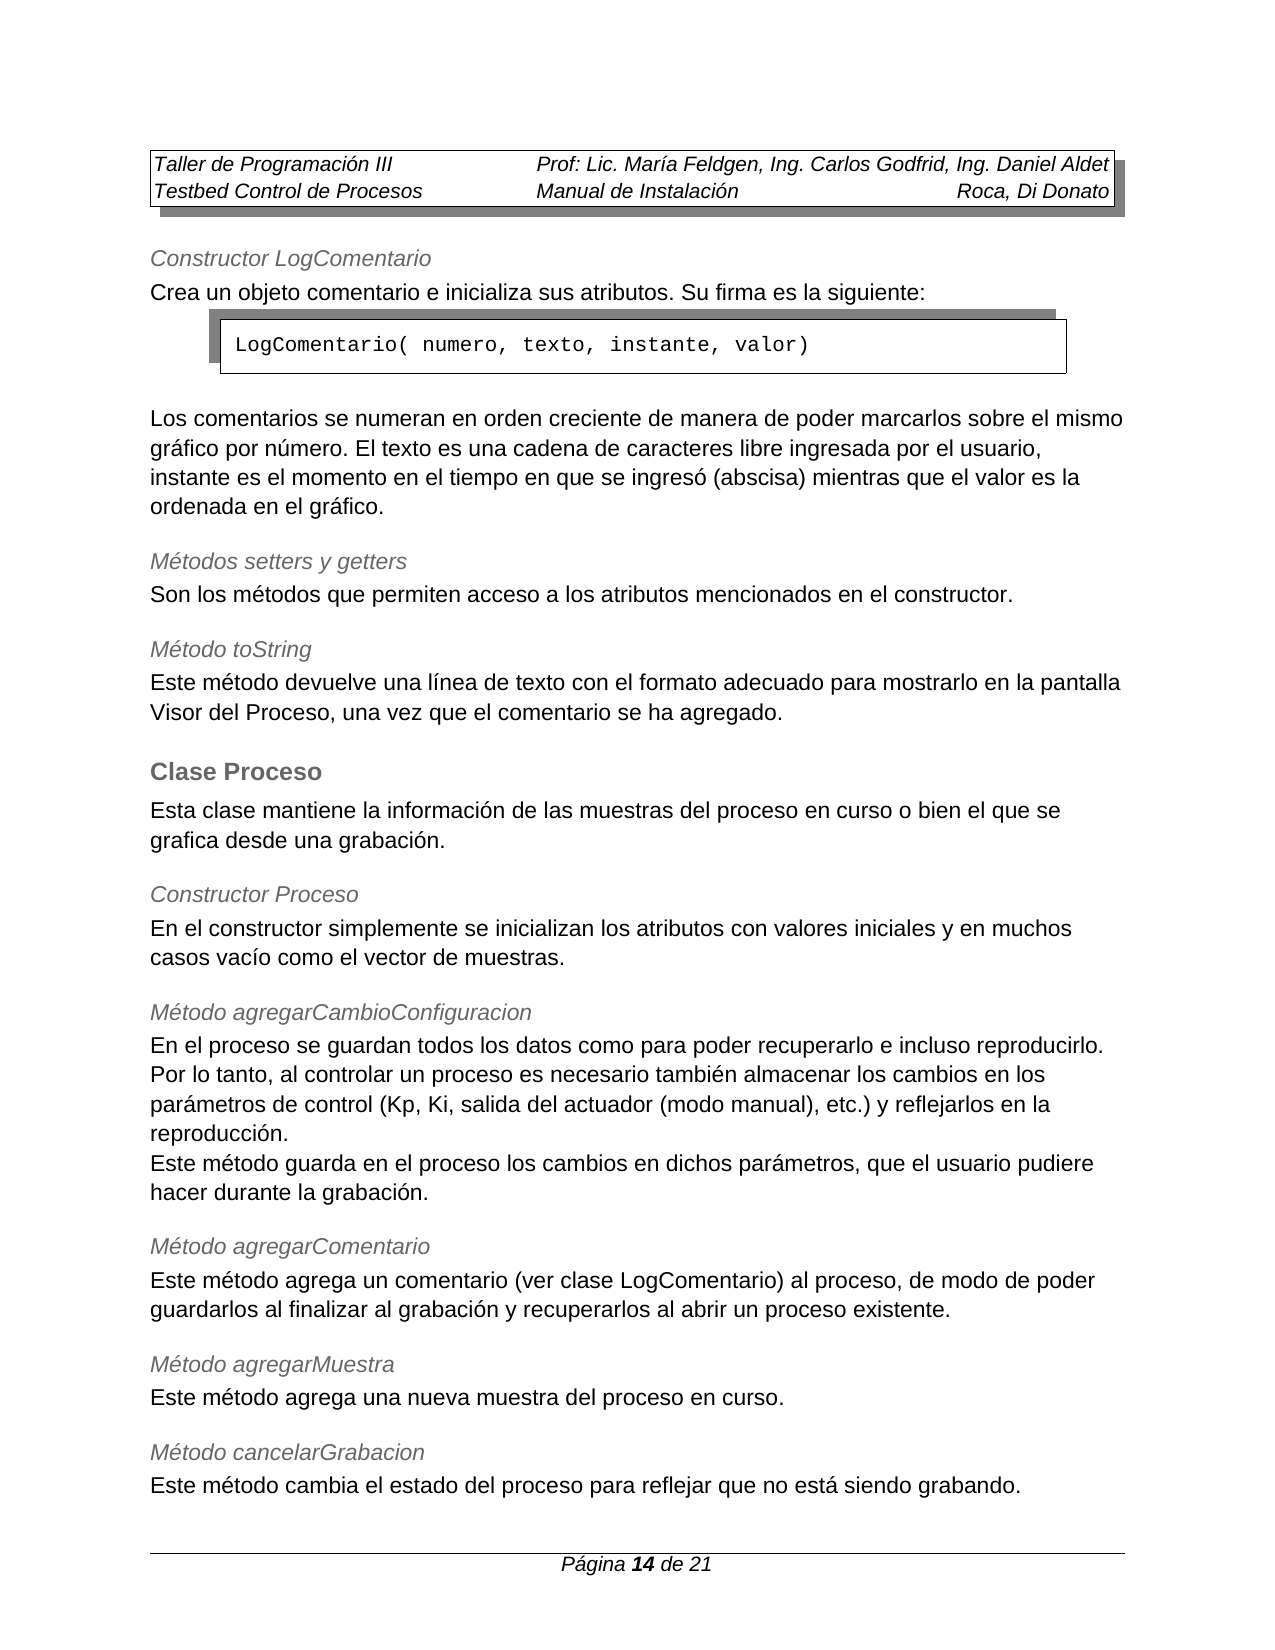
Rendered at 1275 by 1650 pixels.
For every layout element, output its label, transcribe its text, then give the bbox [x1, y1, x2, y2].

text Crea un objeto comentario e inicializa sus atributos. Su firma es la siguiente: [150, 279, 1125, 305]
subtitle Constructor LogComentario [150, 246, 1125, 272]
subtitle Método cancelarGrabacion [150, 1439, 1125, 1465]
subtitle Métodos setters y getters [150, 548, 1125, 574]
subtitle Método agregarComentario [150, 1234, 1125, 1260]
text Este método cambia el estado del proceso para reflejar que no está siendo grabando. [150, 1473, 1125, 1498]
text LogComentario( numero, texto, instante, valor) [221, 320, 1066, 373]
text Esta clase mantiene la información de las muestras del proceso en curso o bien el que se grafica desde una grabación. [150, 798, 1125, 853]
text Este método agrega una nueva muestra del proceso en curso. [150, 1385, 1125, 1411]
subtitle Método toString [150, 636, 1125, 662]
subtitle Método agregarCambioConfiguracion [150, 999, 1125, 1025]
text Son los métodos que permiten acceso a los atributos mencionados en el constructor. [150, 582, 1125, 608]
text Este método guarda en el proceso los cambios en dichos parámetros, que el usuario pudiere hacer durante la grabación. [150, 1150, 1125, 1205]
subtitle Método agregarMuestra [150, 1351, 1125, 1377]
text En el proceso se guardan todos los datos como para poder recuperarlo e incluso reproducirlo. Por lo tanto, al controlar un proceso es necesario también almacenar los cambios en los parámetros de control (Kp, Ki, salida del actuador (modo manual), etc.) y reflejarlos en la reproducción. [150, 1033, 1125, 1147]
subtitle Constructor Proceso [150, 882, 1125, 908]
subtitle Clase Proceso [150, 758, 1125, 786]
text En el constructor simplemente se inicializan los atributos con valores iniciales y en muchos casos vacío como el vector de muestras. [150, 916, 1125, 971]
text Este método devuelve una línea de texto con el formato adecuado para mostrarlo en la pantalla Visor del Proceso, una vez que el comentario se ha agregado. [150, 670, 1125, 725]
text Este método agrega un comentario (ver clase LogComentario) al proceso, de modo de poder guardarlos al finalizar al grabación y recuperarlos al abrir un proceso existente. [150, 1268, 1125, 1323]
text Los comentarios se numeran en orden creciente de manera de poder marcarlos sobre el mismo gráfico por número. El texto es una cadena de caracteres libre ingresada por el usuario, instante es el momento en el tiempo en que se ingresó (abscisa) mientras que el valor es la ordenada en el gráfico. [150, 406, 1125, 520]
